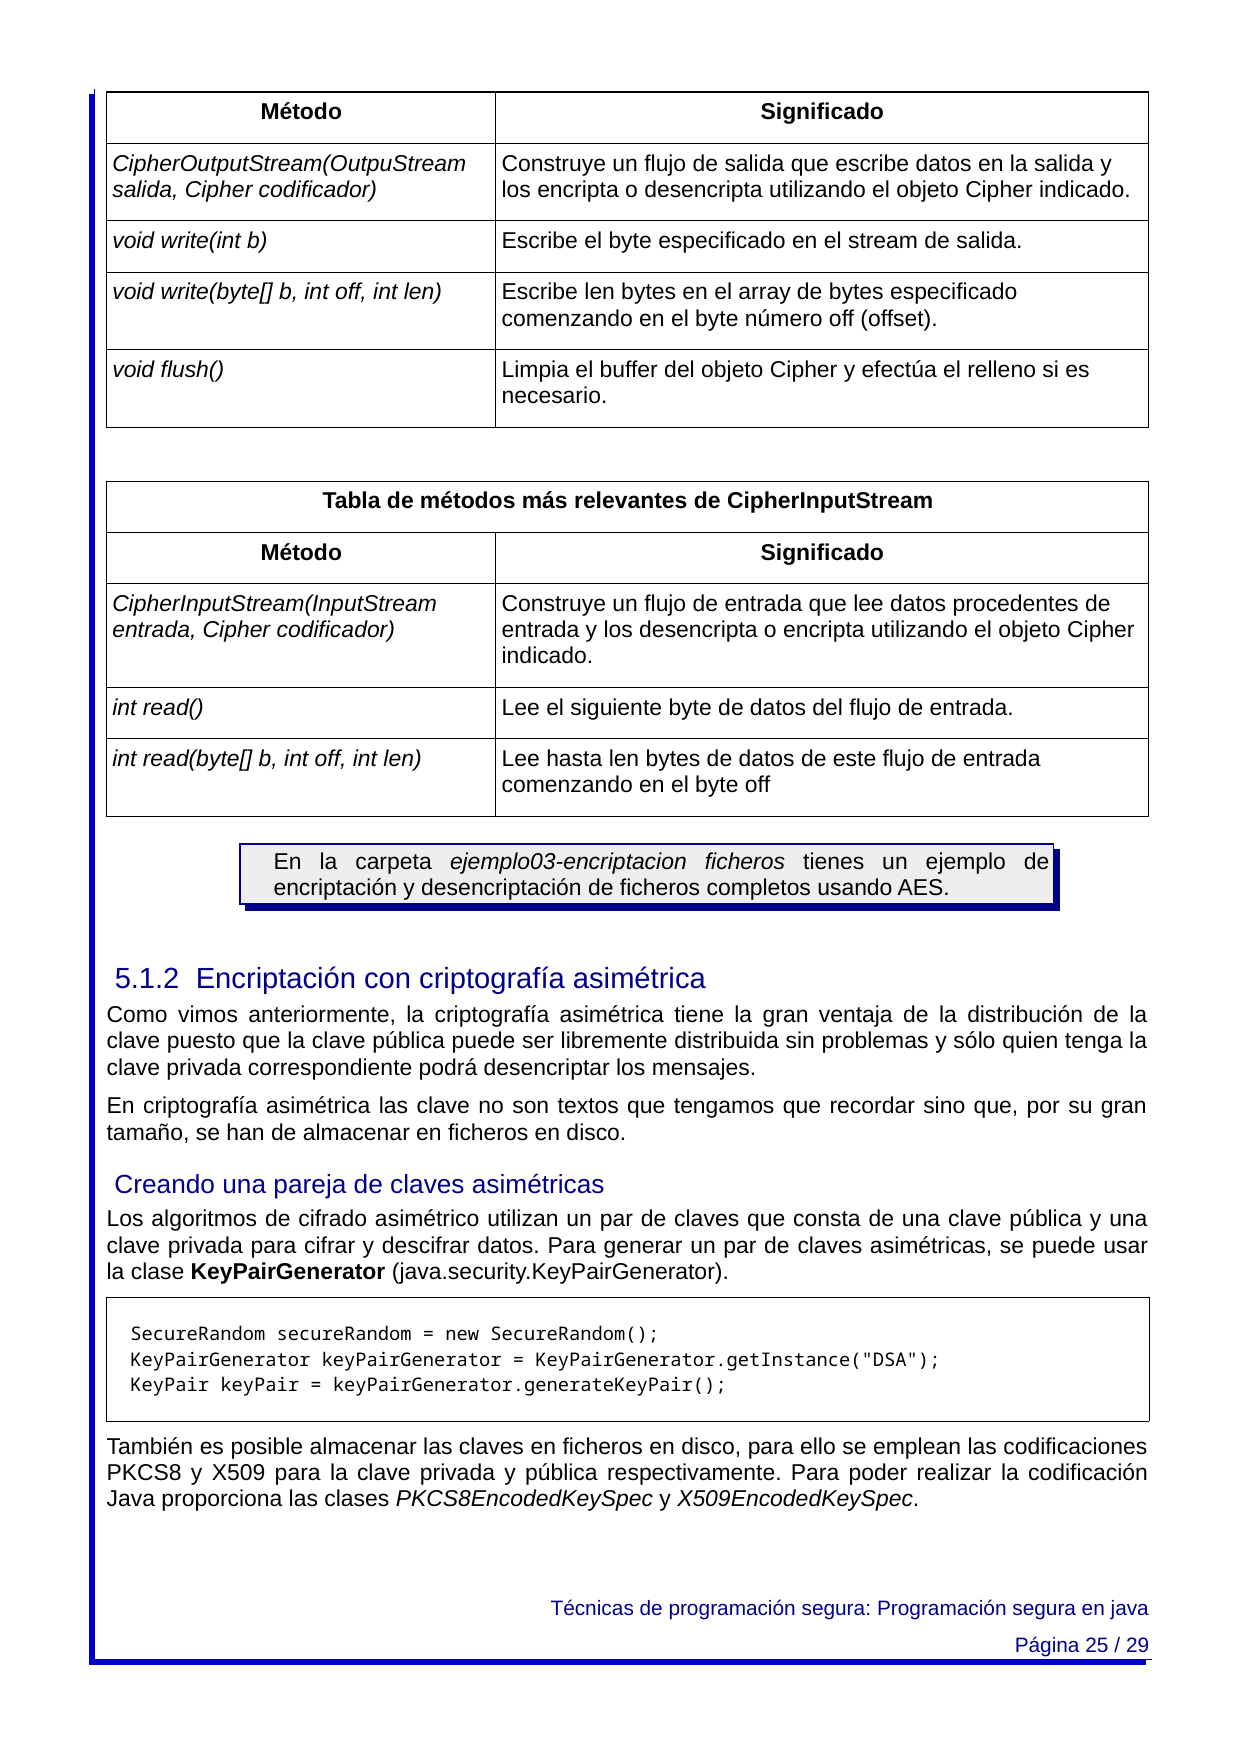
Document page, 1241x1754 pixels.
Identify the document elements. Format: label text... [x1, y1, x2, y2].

table_cell Lee el siguiente byte de datos del flujo de entrada. [496, 688, 1148, 738]
subtitle Encriptación con criptografía asimétrica [106, 961, 1149, 995]
table_cell Construye un flujo de salida que escribe datos en la salida y los encripta o desencripta utilizando el objeto Cipher indicado. [496, 144, 1148, 220]
table_cell Escribe len bytes en el array de bytes especificado comenzando en el byte número off (offset). [496, 273, 1148, 349]
text KeyPair keyPair = keyPairGenerator.generateKeyPair(); [107, 1348, 1149, 1421]
text También es posible almacenar las claves en ficheros en disco, para ello se emplean las codificaciones PKCS8 y X509 para la clave privada y pública respectivamente. Para poder realizar la codificación Java proporciona las clases PKCS8EncodedKeySpec y X509EncodedKeySpec. [106, 1433, 1149, 1512]
table_cell void write(byte[] b, int off, int len) [107, 273, 495, 349]
text Como vimos anteriormente, la criptografía asimétrica tiene la gran ventaja de la distribución de la clave puesto que la clave pública puede ser libremente distribuida sin problemas y sólo quien tenga la clave privada correspondiente podrá desencriptar los mensajes. [106, 1001, 1149, 1080]
table_cell int read(byte[] b, int off, int len) [107, 739, 495, 816]
table_cell Lee hasta len bytes de datos de este flujo de entrada comenzando en el byte off [496, 739, 1148, 816]
table_cell CipherInputStream(InputStream entrada, Cipher codificador) [107, 584, 495, 687]
table_cell Método [107, 533, 495, 583]
table_cell Limpia el buffer del objeto Cipher y efectúa el relleno si es necesario. [496, 350, 1148, 427]
table_cell Escribe el byte especificado en el stream de salida. [496, 221, 1148, 272]
text SecureRandom secureRandom = new SecureRandom(); [107, 1298, 1149, 1322]
table_cell void write(int b) [107, 221, 495, 272]
list En la carpeta ejemplo03-encriptacion ficheros tienes un ejemplo de encriptación y desencriptación de ficheros completos usando AES. [241, 845, 1053, 903]
text Los algoritmos de cifrado asimétrico utilizan un par de claves que consta de una clave pública y una clave privada para cifrar y descifrar datos. Para generar un par de claves asimétricas, se puede usar la clase KeyPairGenerator (java.security.KeyPairGenerator). [106, 1205, 1149, 1284]
table_cell Significado [496, 533, 1148, 583]
subtitle Creando una pareja de claves asimétricas [95, 1169, 1149, 1199]
table_cell Construye un flujo de entrada que lee datos procedentes de entrada y los desencripta o encripta utilizando el objeto Cipher indicado. [496, 584, 1148, 687]
table_header Tabla de métodos más relevantes de CipherInputStream [107, 482, 1148, 532]
text En criptografía asimétrica las clave no son textos que tengamos que recordar sino que, por su gran tamaño, se han de almacenar en ficheros en disco. [106, 1092, 1149, 1145]
table_cell Método [107, 93, 495, 143]
table_cell void flush() [107, 350, 495, 427]
table_cell int read() [107, 688, 495, 738]
text KeyPairGenerator keyPairGenerator = KeyPairGenerator.getInstance("DSA"); [107, 1322, 1149, 1348]
table_cell Significado [496, 93, 1148, 143]
table_cell CipherOutputStream(OutpuStream salida, Cipher codificador) [107, 144, 495, 220]
